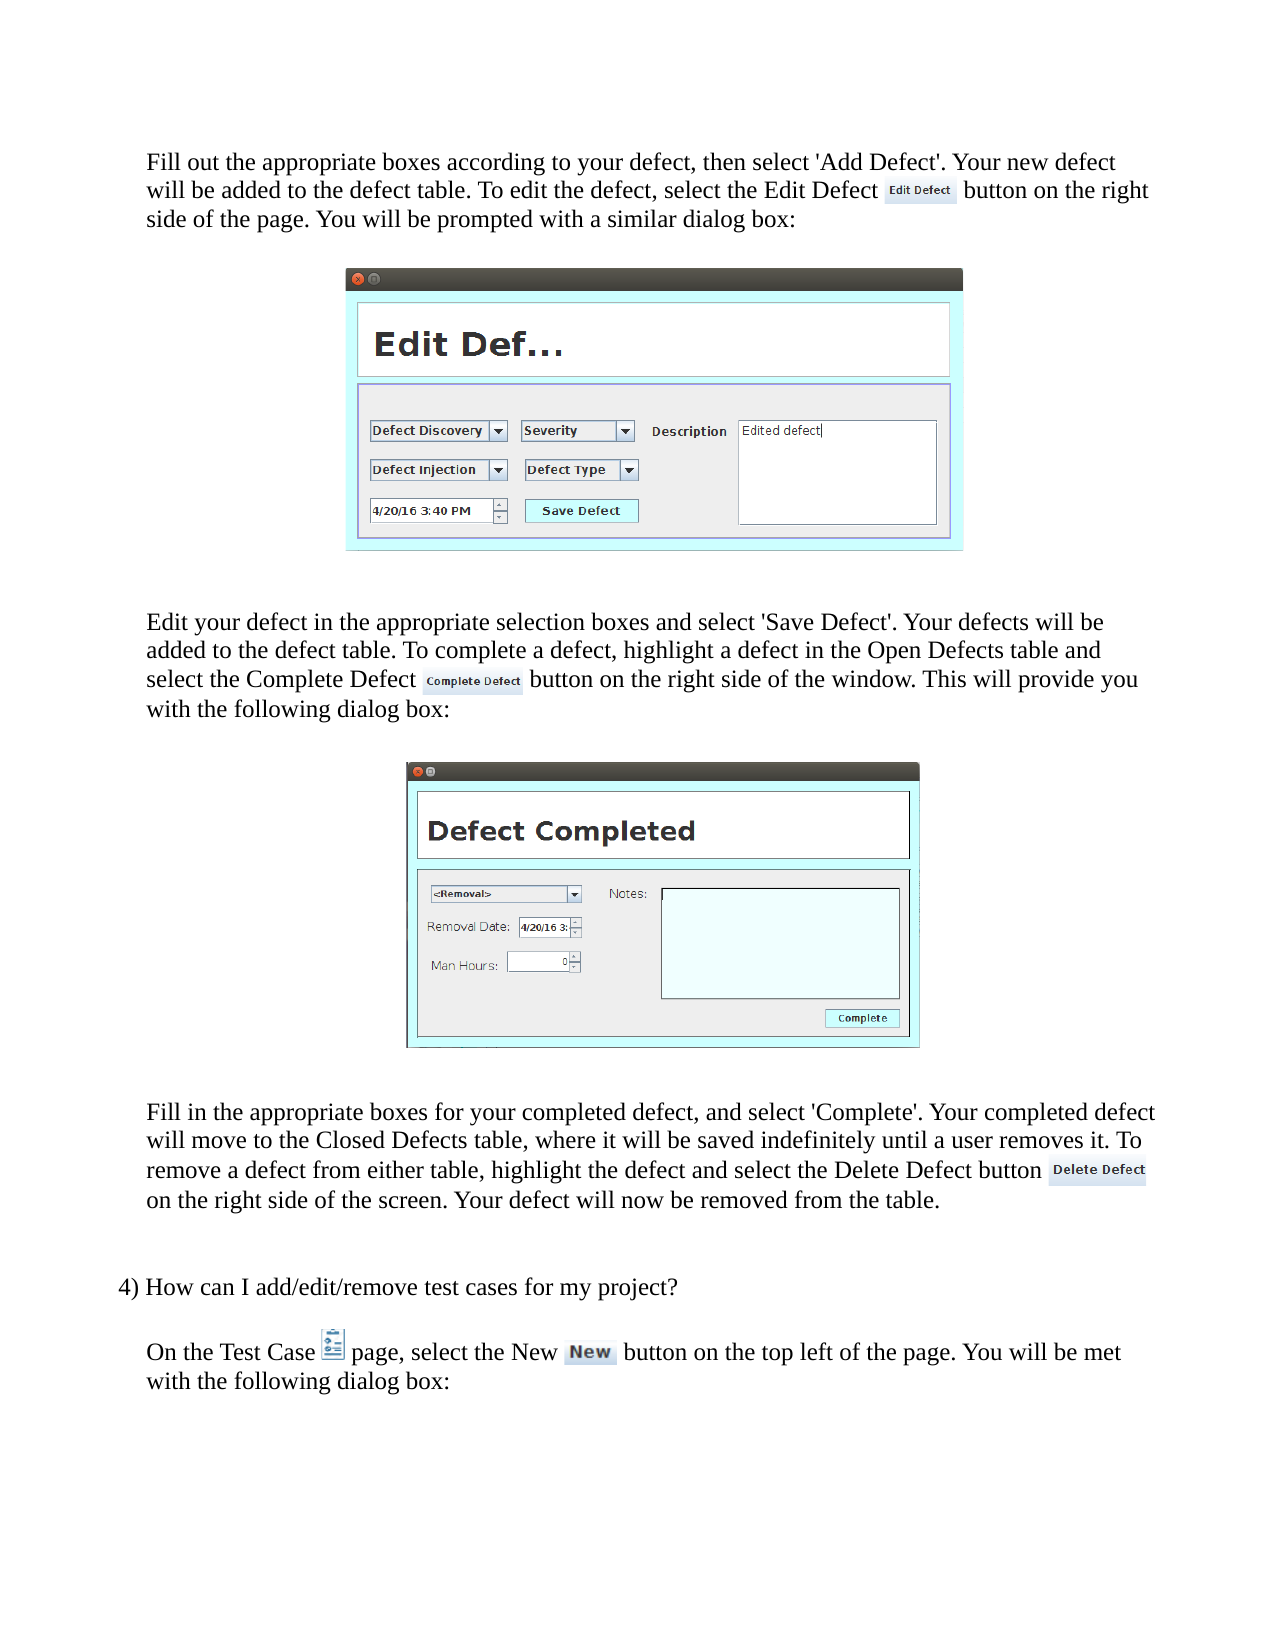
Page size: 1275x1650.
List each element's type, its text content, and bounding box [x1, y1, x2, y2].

picture [564, 1340, 617, 1365]
picture [422, 667, 523, 695]
text Fill out the appropriate boxes according to your defect, then select 'Add Defect'. Your new defect will be added to the defect table. To edit the defect, select the Edit Defect button on the right side of the page. You will be prompted with a similar dialog box: [146, 147, 1157, 233]
text Fill in the appropriate boxes for your completed defect, and select 'Complete'. Your completed defect will move to the Closed Defects table, where it will be saved indefinitely until a user removes it. To remove a defect from either table, highlight the defect and select the Delete Defect button on the right side of the screen. Your defect will now be removed from the table. [146, 1097, 1157, 1214]
text 4) How can I add/edit/remove test cases for my project? [118, 1272, 1157, 1300]
text Edit your defect in the appropriate selection boxes and select 'Save Defect'. Your defects will be added to the defect table. To complete a defect, highlight a defect in the Open Defects table and select the Complete Defect button on the right side of the window. This will provide you with the following dialog box: [146, 607, 1157, 723]
picture [406, 762, 920, 1048]
picture [884, 176, 957, 204]
picture [321, 1329, 345, 1361]
text On the Test Case page, select the New button on the top left of the page. You will be met with the following dialog box: [146, 1329, 1157, 1395]
picture [345, 268, 964, 551]
picture [1048, 1154, 1147, 1186]
